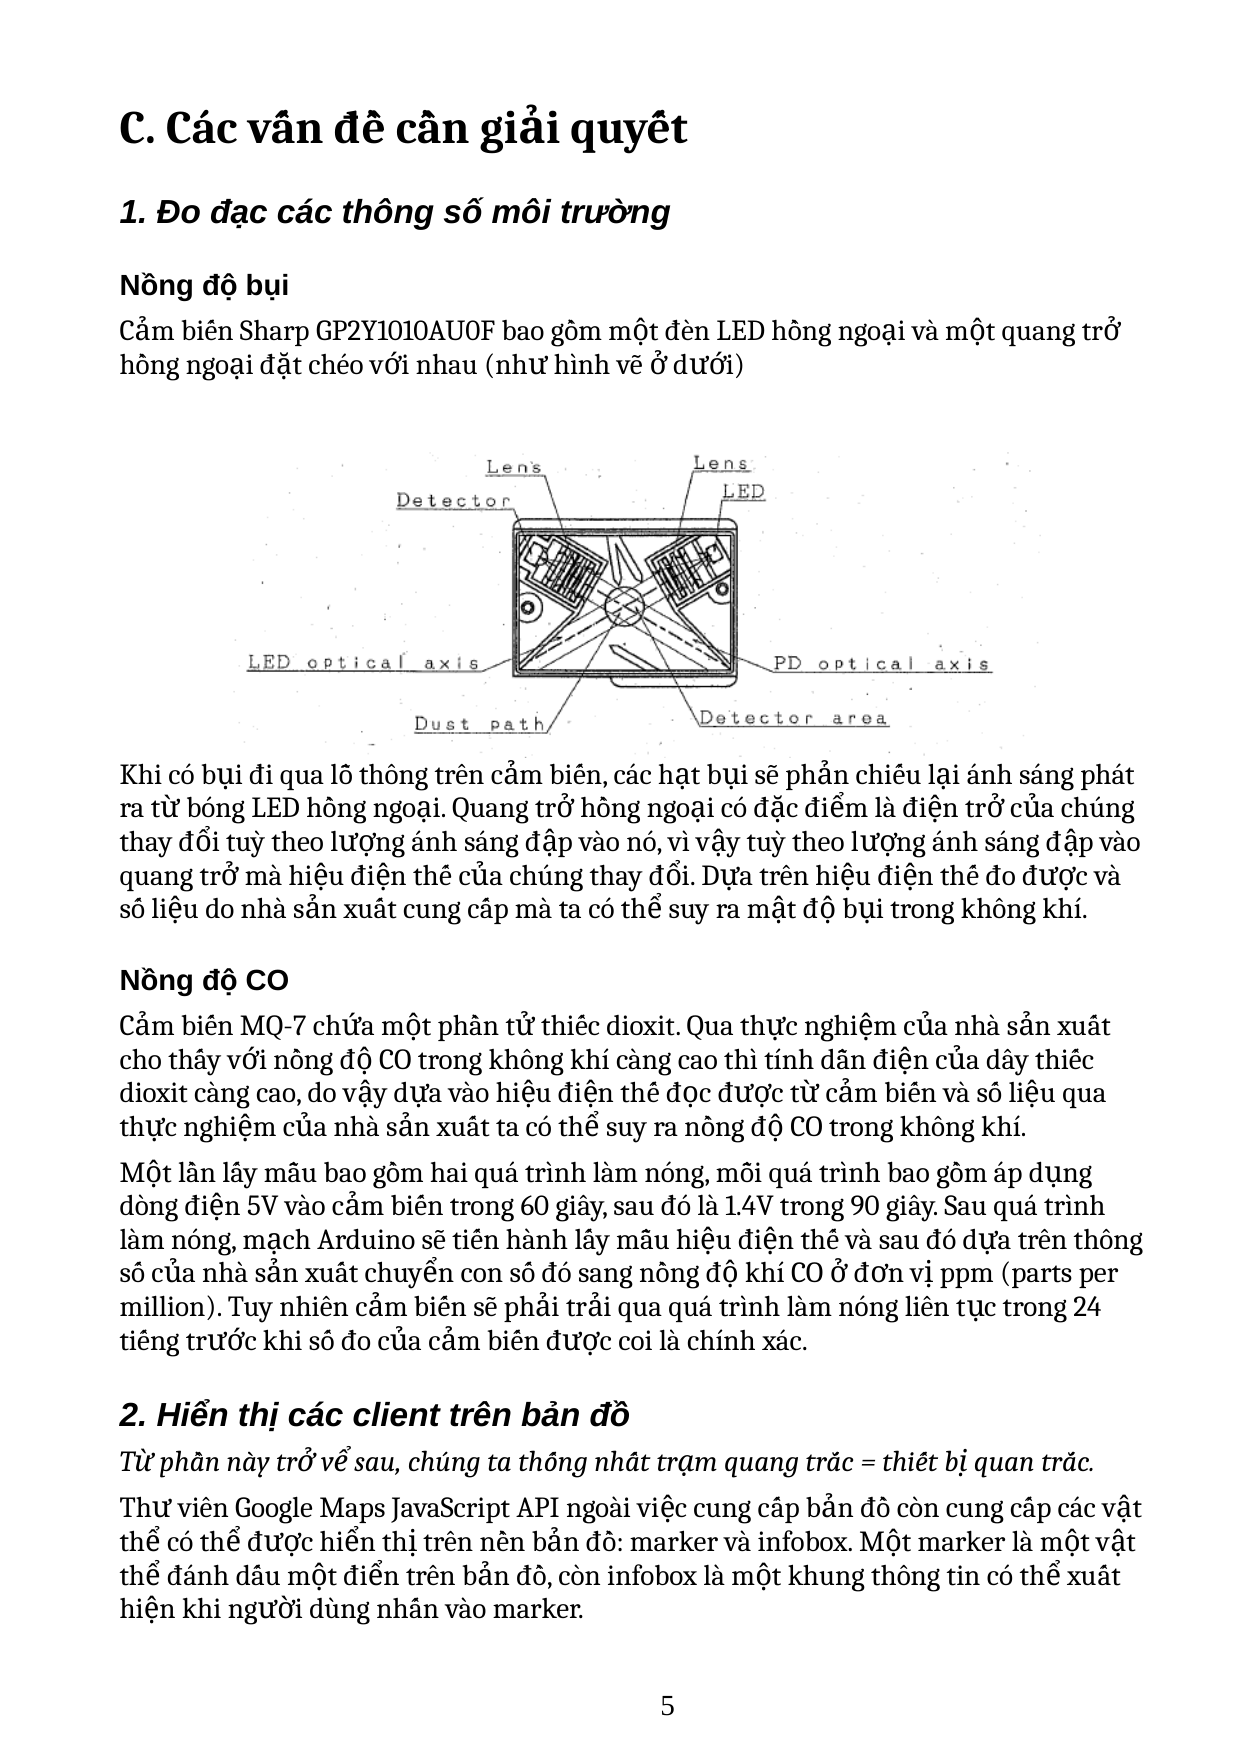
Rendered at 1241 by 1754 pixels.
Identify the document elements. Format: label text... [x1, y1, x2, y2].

text Cảm biến Sharp GP2Y1010AU0F bao gồm một đèn LED hồng ngoại và một quang trở hồng ngoại đặt chéo với nhau (như hình vẽ ở dưới) [119, 314, 1151, 381]
picture [222, 452, 1041, 758]
subtitle 1. Đo đạc các thông số môi trường [119, 192, 1151, 231]
text Cảm biến MQ-7 chứa một phần tử thiếc dioxit. Qua thực nghiệm của nhà sản xuất cho thấy với nồng độ CO trong không khí càng cao thì tính dẫn điện của dây thiếc dioxit càng cao, do vậy dựa vào hiệu điện thế đọc được từ cảm biến và số liệu qua thực nghiệm của nhà sản xuất ta có thể suy ra nồng độ CO trong không khí. [119, 1009, 1151, 1143]
subtitle Nồng độ CO [119, 963, 1151, 997]
text Thư viên Google Maps JavaScript API ngoài việc cung cấp bản đồ còn cung cấp các vật thể có thể được hiển thị trên nền bản đồ: marker và infobox. Một marker là một vật thể đánh dấu một điển trên bản đồ, còn infobox là một khung thông tin có thể xuất hiện khi người dùng nhấn vào marker. [119, 1492, 1151, 1626]
subtitle C. Các vấn đề cần giải quyết [119, 101, 1151, 155]
text Từ phần này trở vể sau, chúng ta thống nhất trạm quang trắc = thiết bị quan trắc. [119, 1446, 1151, 1479]
subtitle 2. Hiển thị các client trên bản đồ [119, 1395, 1151, 1433]
text Một lần lấy mẫu bao gồm hai quá trình làm nóng, mỗi quá trình bao gồm áp dụng dòng điện 5V vào cảm biến trong 60 giây, sau đó là 1.4V trong 90 giây. Sau quá trình làm nóng, mạch Arduino sẽ tiến hành lấy mẫu hiệu điện thế và sau đó dựa trên thông số của nhà sản xuất chuyển con số đó sang nồng độ khí CO ở đơn vị ppm (parts per million). Tuy nhiên cảm biến sẽ phải trải qua quá trình làm nóng liên tục trong 24 tiếng trước khi số đo của cảm biến được coi là chính xác. [119, 1156, 1151, 1357]
subtitle Nồng độ bụi [119, 268, 1151, 302]
text Khi có bụi đi qua lỗ thông trên cảm biến, các hạt bụi sẽ phản chiếu lại ánh sáng phát ra từ bóng LED hồng ngoại. Quang trở hồng ngoại có đặc điểm là điện trở của chúng thay đổi tuỳ theo lượng ánh sáng đập vào nó, vì vậy tuỳ theo lượng ánh sáng đập vào quang trở mà hiệu điện thế của chúng thay đổi. Dựa trên hiệu điện thế đo được và số liệu do nhà sản xuất cung cấp mà ta có thể suy ra mật độ bụi trong không khí. [119, 440, 1151, 926]
